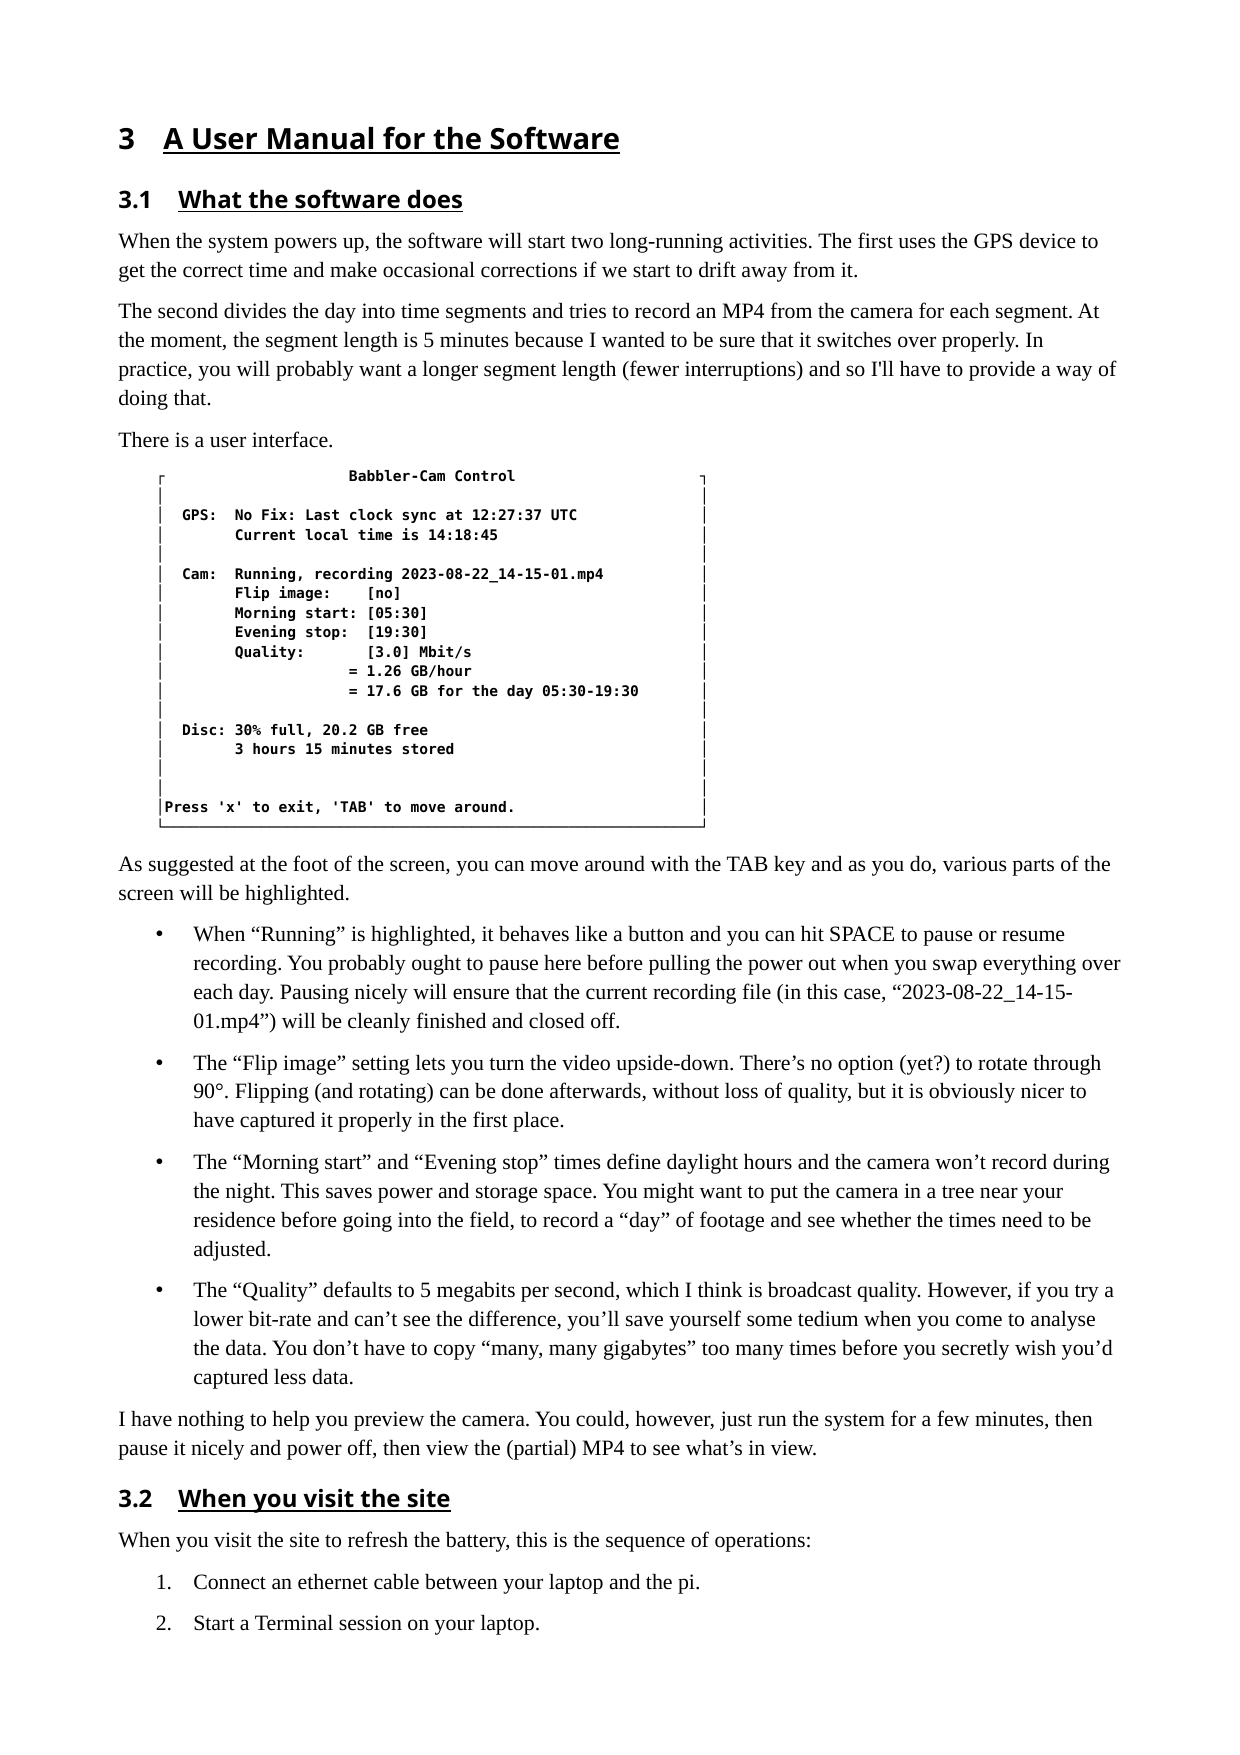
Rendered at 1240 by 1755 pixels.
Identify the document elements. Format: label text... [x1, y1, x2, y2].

list Start a Terminal session on your laptop. [156, 1610, 1121, 1635]
subtitle When you visit the site [118, 1482, 1121, 1515]
text As suggested at the foot of the screen, you can move around with the TAB key and as you do, various parts of the screen will be highlighted. [118, 851, 1121, 905]
list The “Flip image” setting lets you turn the video upside-down. There’s no option (yet?) to rotate through 90°. Flipping (and rotating) can be done afterwards, without loss of quality, but it is obviously nicer to have captured it properly in the first place. [156, 1049, 1121, 1133]
text The second divides the day into time segments and tries to record an MP4 from the camera for each segment. At the moment, the segment length is 5 minutes because I wanted to be sure that it switches over properly. In practice, you will probably want a longer segment length (fewer interruptions) and so I'll have to provide a way of doing that. [118, 298, 1121, 410]
text When you visit the site to refresh the battery, this is the sequence of operations: [118, 1527, 1121, 1552]
text When the system powers up, the software will start two long-running activities. The first uses the GPS device to get the correct time and make occasional corrections if we start to drift away from it. [118, 228, 1121, 282]
list The “Quality” defaults to 5 megabits per second, which I think is broadcast quality. However, if you try a lower bit-rate and can’t see the difference, you’ll save yourself some tedium when you come to analyse the data. You don’t have to copy “many, many gigabytes” too many times before you secretly wish you’d captured less data. [156, 1277, 1121, 1389]
text ┌ Babbler-Cam Control ┐ │ │ │ GPS: No Fix: Last clock sync at 12:27:37 UTC │ │ Current local time is 14:18:45 │ │ │ │ Cam: Running, recording 2023-08-22_14-15-01.mp4 │ │ Flip image: [no] │ │ Morning start: [05:30] │ │ Evening stop: [19:30] │ │ Quality: [3.0] Mbit/s │ │ = 1.26 GB/hour │ │ = 17.6 GB for the day 05:30-19:30 │ │ │ │ Disc: 30% full, 20.2 GB free │ │ 3 hours 15 minutes stored │ │ │ │ │ │Press 'x' to exit, 'TAB' to move around. │ └─────────────────────────────────────────────────────────────┘ [156, 468, 1121, 836]
text There is a user interface. [118, 427, 1121, 452]
subtitle A User Manual for the Software [118, 118, 1121, 158]
subtitle What the software does [118, 183, 1121, 215]
list The “Morning start” and “Evening stop” times define daylight hours and the camera won’t record during the night. This saves power and storage space. You might want to put the camera in a tree near your residence before going into the field, to record a “day” of footage and see whether the times need to be adjusted. [156, 1149, 1121, 1261]
list When “Running” is highlighted, it behaves like a button and you can hit SPACE to pause or resume recording. You probably ought to pause here before pulling the power out when you swap everything over each day. Pausing nicely will ensure that the current recording file (in this case, “2023-08-22_14-15-01.mp4”) will be cleanly finished and closed off. [156, 921, 1121, 1033]
text I have nothing to help you preview the camera. You could, however, just run the system for a few minutes, then pause it nicely and power off, then view the (partial) MP4 to see what’s in view. [118, 1406, 1121, 1460]
list Connect an ethernet cable between your laptop and the pi. [156, 1569, 1121, 1594]
